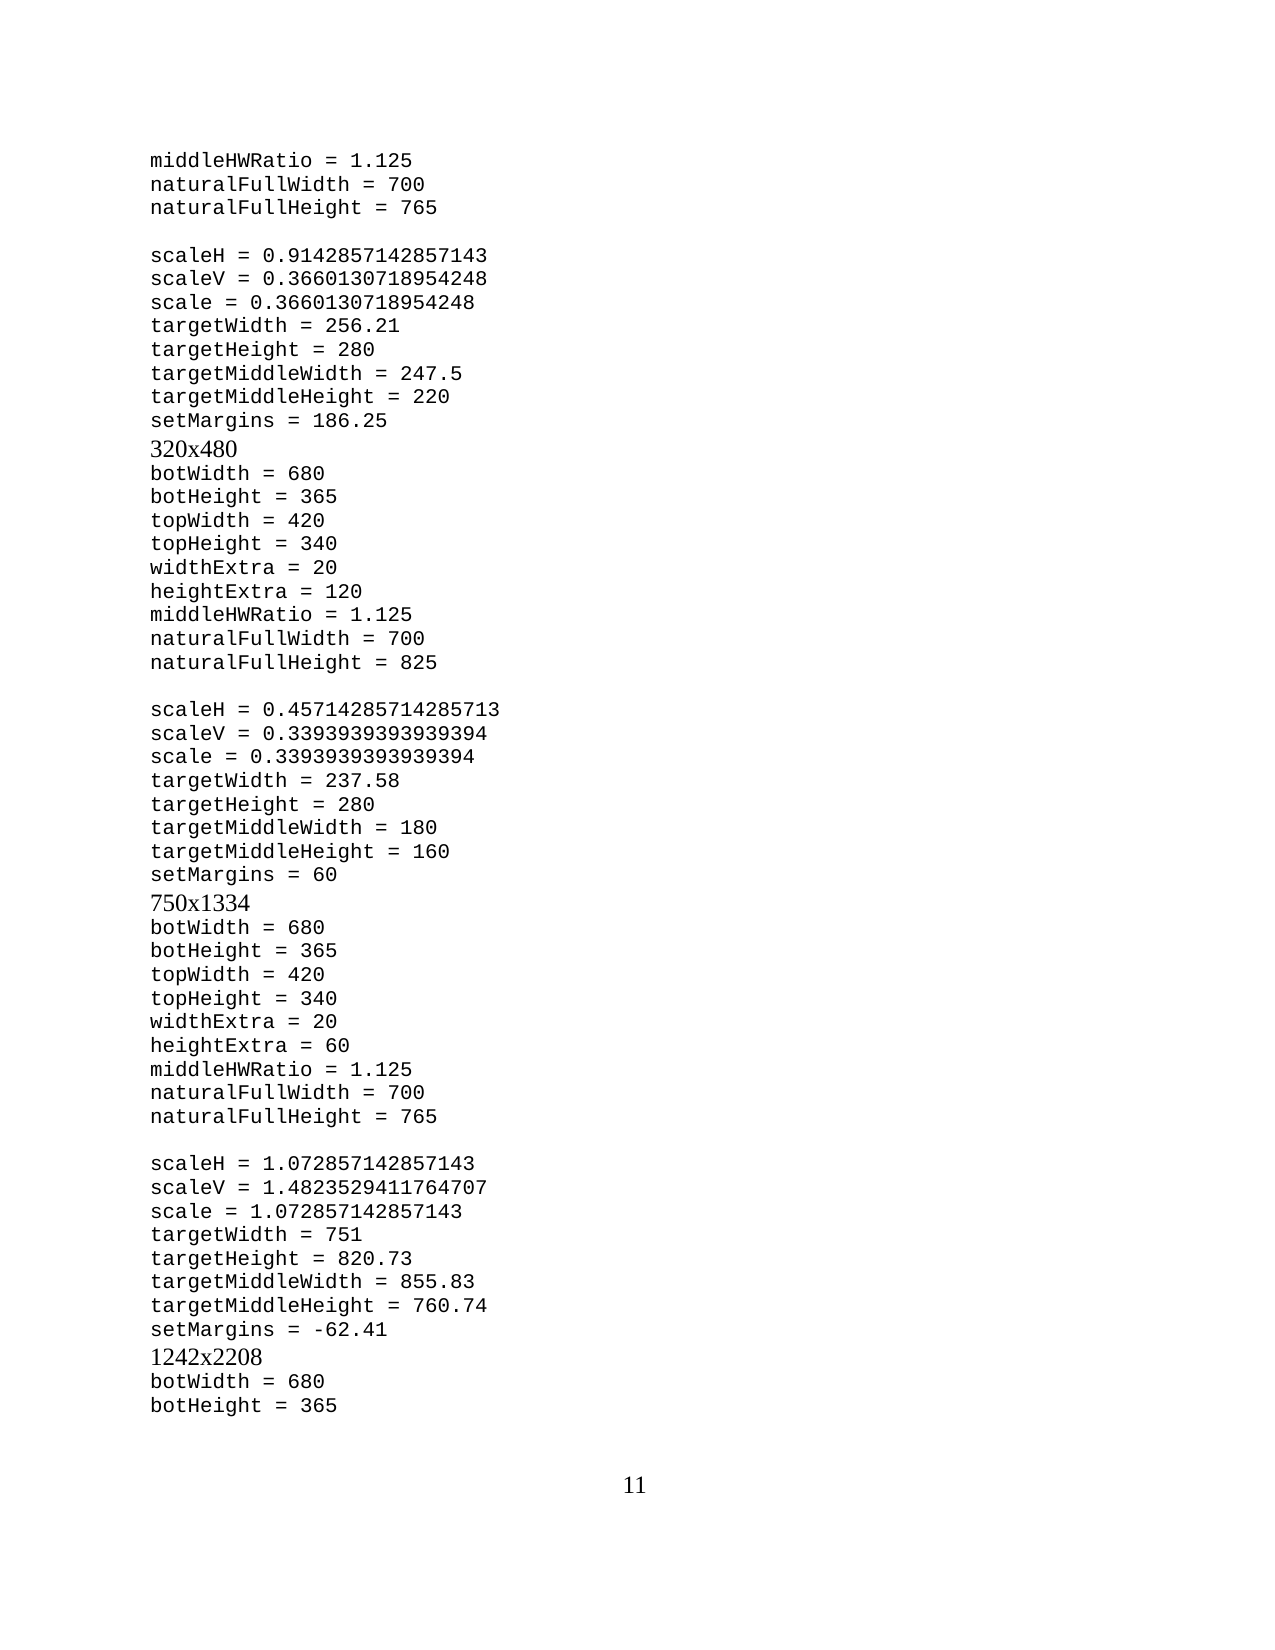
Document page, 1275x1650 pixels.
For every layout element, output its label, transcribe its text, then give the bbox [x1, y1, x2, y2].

text targetHeight = 280 [150, 339, 1125, 363]
text heightExtra = 60 [150, 1035, 1125, 1059]
text targetWidth = 751 [150, 1224, 1125, 1248]
text scaleH = 0.45714285714285713 [150, 699, 1125, 723]
text botWidth = 680 [150, 1371, 1125, 1395]
text naturalFullHeight = 765 [150, 197, 1125, 221]
text topWidth = 420 [150, 964, 1125, 988]
text botWidth = 680 [150, 462, 1125, 486]
text targetMiddleHeight = 760.74 [150, 1295, 1125, 1319]
text widthExtra = 20 [150, 557, 1125, 581]
text targetMiddleHeight = 160 [150, 841, 1125, 864]
text 750x1334 [150, 888, 1125, 917]
text botHeight = 365 [150, 1395, 1125, 1418]
text scale = 0.3393939393939394 [150, 746, 1125, 770]
text targetHeight = 280 [150, 793, 1125, 817]
text botWidth = 680 [150, 917, 1125, 941]
text naturalFullHeight = 825 [150, 652, 1125, 675]
text targetWidth = 237.58 [150, 770, 1125, 793]
text scaleV = 0.3660130718954248 [150, 268, 1125, 292]
text naturalFullHeight = 765 [150, 1106, 1125, 1130]
text setMargins = -62.41 [150, 1319, 1125, 1342]
text setMargins = 186.25 [150, 410, 1125, 434]
text botHeight = 365 [150, 941, 1125, 964]
text targetMiddleWidth = 247.5 [150, 363, 1125, 386]
text targetWidth = 256.21 [150, 316, 1125, 339]
text scaleV = 1.4823529411764707 [150, 1177, 1125, 1201]
text topWidth = 420 [150, 510, 1125, 533]
text botHeight = 365 [150, 486, 1125, 510]
text naturalFullWidth = 700 [150, 628, 1125, 652]
text targetHeight = 820.73 [150, 1248, 1125, 1272]
text heightExtra = 120 [150, 581, 1125, 604]
text targetMiddleHeight = 220 [150, 386, 1125, 410]
text targetMiddleWidth = 855.83 [150, 1272, 1125, 1295]
text scaleV = 0.3393939393939394 [150, 723, 1125, 746]
text naturalFullWidth = 700 [150, 1082, 1125, 1106]
text 1242x2208 [150, 1342, 1125, 1371]
text widthExtra = 20 [150, 1011, 1125, 1035]
text scaleH = 0.9142857142857143 [150, 244, 1125, 268]
text scale = 0.3660130718954248 [150, 292, 1125, 316]
text topHeight = 340 [150, 533, 1125, 557]
text middleHWRatio = 1.125 [150, 150, 1125, 174]
text scaleH = 1.072857142857143 [150, 1153, 1125, 1177]
text setMargins = 60 [150, 864, 1125, 888]
text topHeight = 340 [150, 988, 1125, 1011]
text targetMiddleWidth = 180 [150, 817, 1125, 841]
text scale = 1.072857142857143 [150, 1201, 1125, 1224]
text middleHWRatio = 1.125 [150, 1059, 1125, 1082]
text middleHWRatio = 1.125 [150, 604, 1125, 628]
text 320x480 [150, 434, 1125, 462]
text naturalFullWidth = 700 [150, 174, 1125, 197]
